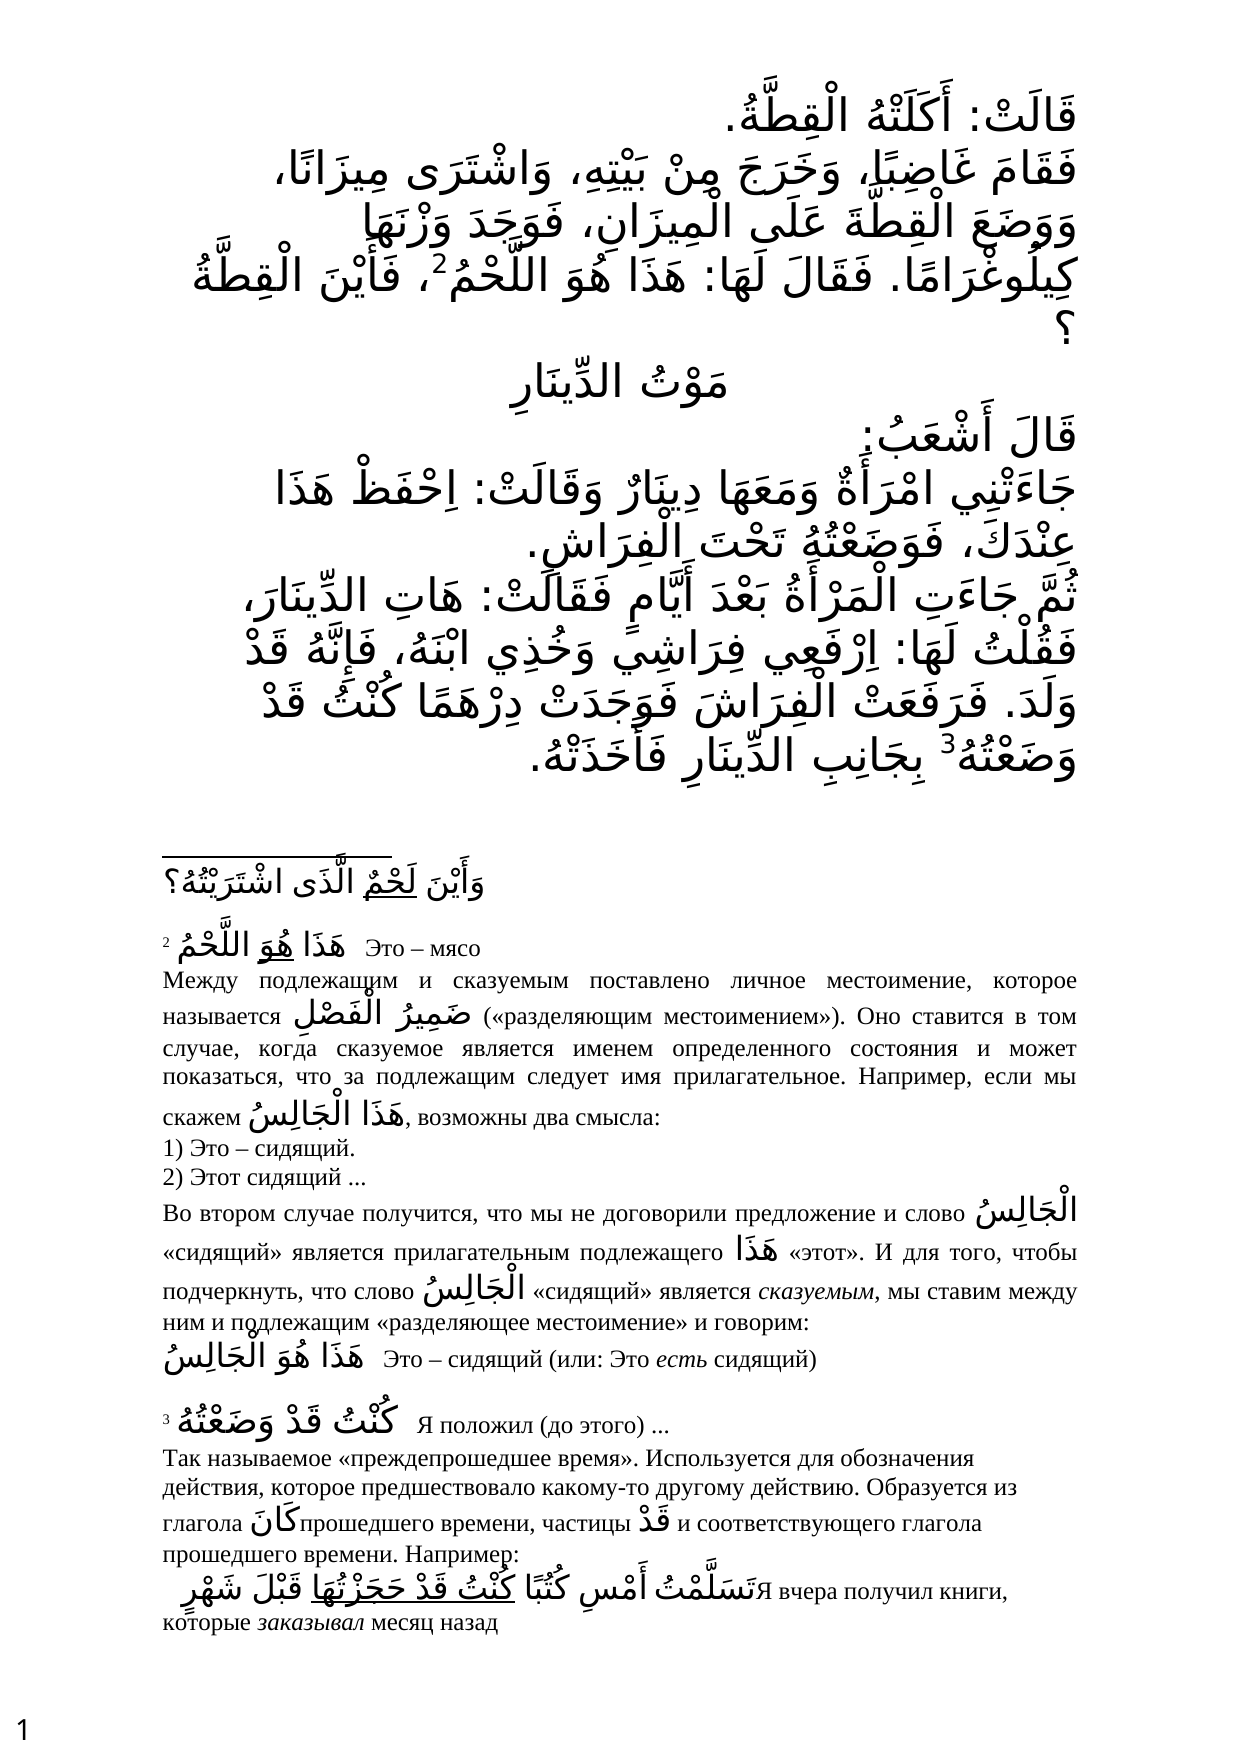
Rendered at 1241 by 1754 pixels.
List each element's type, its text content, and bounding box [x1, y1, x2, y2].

text تَسَلَّمْتُ أَمْسِ كُتُبًا كُنْتُ قَدْ حَجَزْتُهَا قَبْلَ شَهْرٍЯ вчера получил книги, которые заказывал месяц назад [162, 1568, 1078, 1636]
text ثُمَّ جَاءَتِ الْمَرْأَةُ بَعْدَ أَيَّامٍ فَقَالَتْ: هَاتِ الدِّينَارَ، فَقُلْتُ لَهَا: اِرْفَعِي فِرَاشِي وَخُذِي ابْنَهُ، فَإِنَّهُ قَدْ وَلَدَ. فَرَفَعَتْ الْفِرَاشَ فَوَجَدَتْ دِرْهَمًا كُنْتُ قَدْ وَضَعْتُهُ بِجَانِبِ الدِّينَارِ فَأَخَذَتْهُ. [162, 569, 1078, 782]
text فَقَامَ غَاضِبًا، وَخَرَجَ مِنْ بَيْتِهِ، وَاشْتَرَى مِيزَانًا، وَوَضَعَ الْقِطَّةَ عَلَى الْمِيزَانِ، فَوَجَدَ وَزْنَهَا كِيلُوغْرَامًا. فَقَالَ لَهَا: هَذَا هُوَ اللَّحْمُ، فَأَيْنَ الْقِطَّةُ ؟ [162, 142, 1078, 355]
text 2) Этот сидящий ... [162, 1162, 1078, 1191]
text جَاءَتْنِي امْرَأَةٌ وَمَعَهَا دِينَارٌ وَقَالَتْ: اِحْفَظْ هَذَا عِنْدَكَ، فَوَضَعْتُهُ تَحْتَ الْفِرَاشِ. [162, 462, 1078, 569]
subtitle قَالَتْ: أَكَلَتْهُ الْقِطَّةُ. [162, 89, 1078, 142]
text هَذَا هُوَ الْجَالِسُ Это – сидящий (или: Это есть сидящий) [162, 1336, 1078, 1375]
subtitle قَالَ أَشْعَبُ: [162, 409, 1078, 462]
text Так называемое «преждепрошедшее время». Используется для обозначения действия, которое предшествовало какому-то другому действию. Образуется из глагола كَانَпрошедшего времени, частицы قَدْ и соответствующего глагола прошедшего времени. Например: [162, 1443, 1078, 1568]
text وَأَيْنَ لَحْمٌ الَّذَى اشْتَرَيْتُهُ؟ [162, 863, 1078, 902]
text Во втором случае получится, что мы не договорили предложение и слово الْجَالِسُ «сидящий» является прилагательным подлежащего هَذَا «этот». И для того, чтобы подчеркнуть, что слово الْجَالِسُ «сидящий» является сказуемым, мы ставим между ним и подлежащим «разделяющее местоимение» и говорим: [162, 1191, 1078, 1336]
text Между подлежащим и сказуемым поставлено личное местоимение, которое называется ضَمِيرُ الْفَصْلِ («разделяющим местоимением»). Оно ставится в том случае, когда сказуемое является именем определенного состояния и может показаться, что за подлежащим следует имя прилагательное. Например, если мы скажем هَذَا الْجَالِسُ, возможны два смысла: [162, 965, 1078, 1133]
text هَذَا هُوَ اللَّحْمُ Это – мясо [162, 926, 1078, 965]
text 1) Это – сидящий. [162, 1133, 1078, 1162]
subtitle مَوْتُ الدِّينَارِ [162, 355, 1078, 409]
text كُنْتُ قَدْ وَضَعْتُهُ Я положил (до этого) ... [162, 1399, 1078, 1443]
